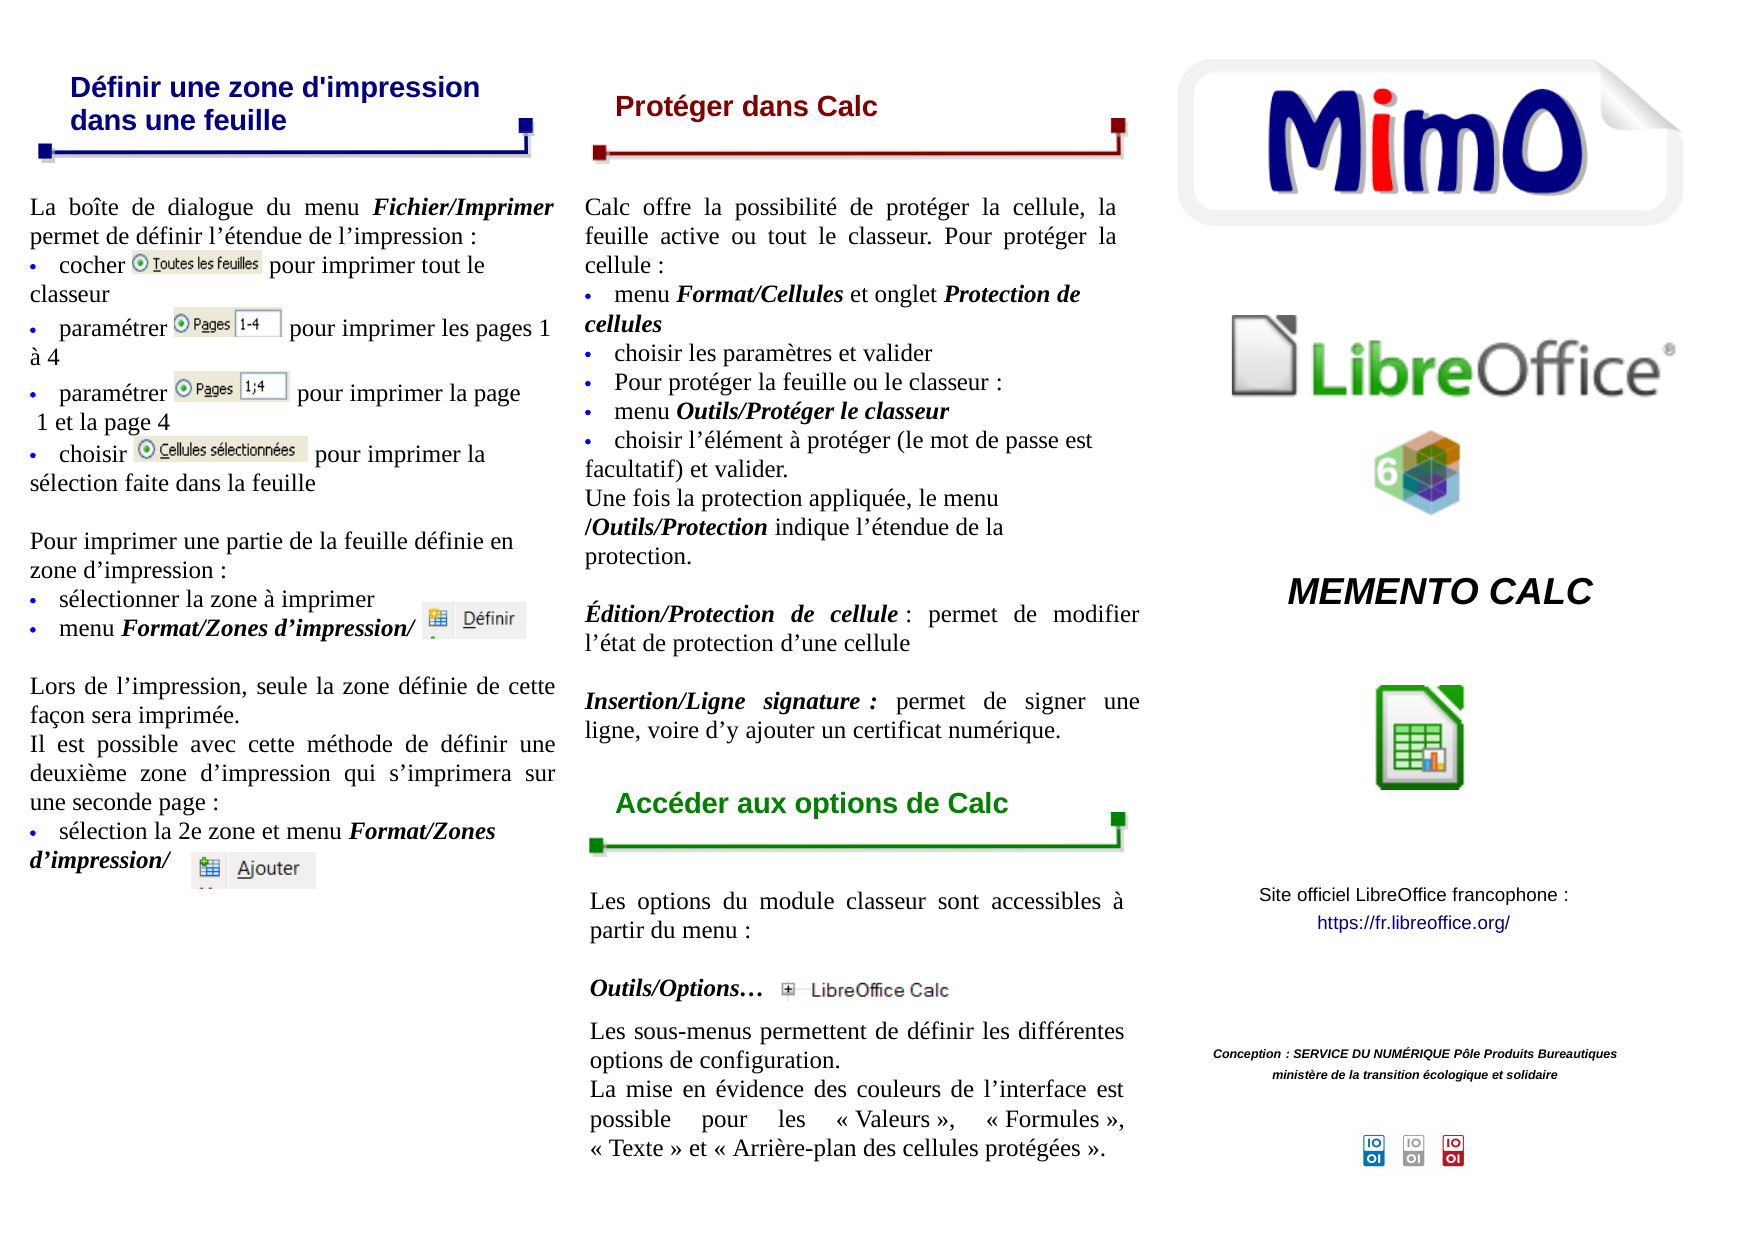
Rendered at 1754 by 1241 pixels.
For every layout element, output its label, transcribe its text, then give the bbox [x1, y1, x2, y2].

picture [235, 118, 241, 127]
text Site officiel LibreOffice francophone : [1140, 884, 1688, 905]
text La boîte de dialogue du menu Fichier/Imprimer permet de définir l’étendue de l’impression : [29, 192, 556, 250]
list Pour protéger la feuille ou le classeur : [584, 367, 1117, 396]
text MEMENTO CALC [1189, 569, 1695, 612]
list sélection la 2e zone et menu Format/Zones d’impression/ [29, 816, 584, 874]
picture [191, 852, 317, 889]
text ministère de LA TRANSITION Écologique et Solidaire [1140, 1068, 1699, 1082]
text https://fr.libreoffice.org/ [1140, 912, 1688, 933]
list choisir les paramètres et valider [584, 337, 1117, 367]
list cocher pour imprimer tout le classeur [29, 250, 556, 308]
text Édition/Protection de cellule : permet de modifier l’état de protection d’une cellule [584, 599, 1140, 657]
text Insertion/Ligne signature : permet de signer une ligne, voire d’y ajouter un certificat numérique. [584, 686, 1140, 744]
list choisir l’élément à protéger (le mot de passe est facultatif) et valider. [584, 425, 1117, 483]
list menu Format/Cellules et onglet Protection de cellules [584, 279, 1117, 337]
picture [75, 118, 82, 128]
list paramétrer pour imprimer les pages 1 à 4 [29, 308, 556, 371]
picture [1368, 685, 1473, 790]
text Outils/Options… [589, 973, 1125, 1002]
picture [1177, 59, 1684, 226]
text Il est possible avec cette méthode de définir une deuxième zone d’impression qui s’imprimera sur une seconde page : [29, 729, 556, 816]
list menu Format/Zones d’impression/ [29, 613, 556, 642]
picture [38, 118, 535, 163]
picture [421, 602, 527, 639]
list paramétrer pour imprimer la page [29, 371, 549, 407]
list sélectionner la zone à imprimer [29, 584, 556, 613]
text Pour imprimer une partie de la feuille définie en zone d’impression : [29, 526, 556, 584]
text Les sous-menus permettent de définir les différentes options de configuration. [589, 1016, 1125, 1074]
text La mise en évidence des couleurs de l’interface est possible pour les « Valeurs », « Formules », « Texte » et « Arrière-plan des cellules protégées ». [589, 1074, 1125, 1162]
picture [150, 118, 156, 127]
text Conception : Service du numérique Pôle Produits Bureautiques [1140, 1047, 1699, 1061]
text 1 et la page 4 [29, 407, 549, 436]
text Les options du module classeur sont accessibles à partir du menu : [589, 886, 1125, 944]
picture [1354, 1127, 1473, 1175]
text Une fois la protection appliquée, le menu /Outils/Protection indique l’étendue de la protection. [584, 483, 1117, 570]
list menu Outils/Protéger le classeur [584, 396, 1117, 425]
picture [592, 118, 1129, 164]
picture [589, 812, 1129, 857]
picture [1231, 315, 1678, 402]
text Calc offre la possibilité de protéger la cellule, la feuille active ou tout le classeur. Pour protéger la cellule : [584, 192, 1117, 279]
list choisir pour imprimer la sélection faite dans la feuille [29, 436, 556, 497]
picture [779, 980, 954, 1001]
picture [1374, 430, 1461, 516]
text Lors de l’impression, seule la zone définie de cette façon sera imprimée. [29, 671, 556, 729]
